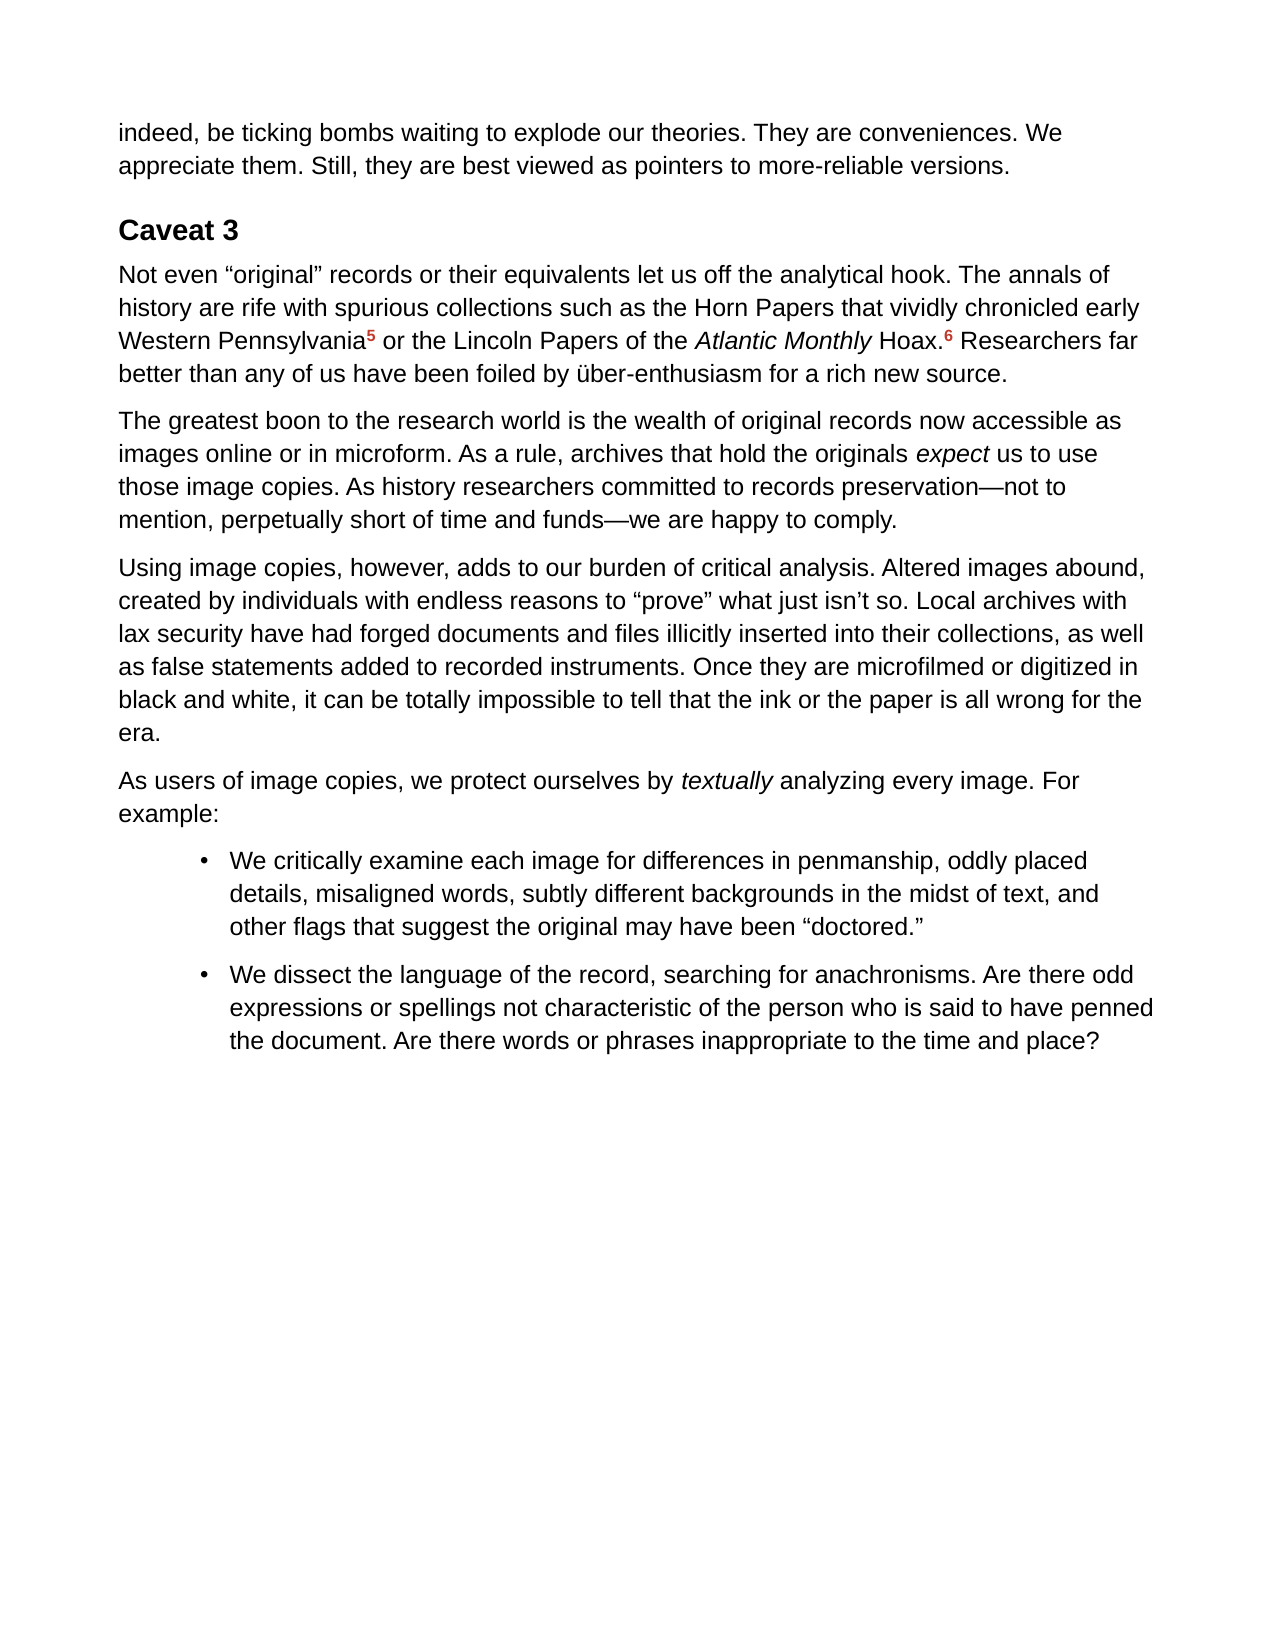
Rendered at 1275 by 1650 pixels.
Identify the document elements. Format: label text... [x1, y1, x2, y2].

list We dissect the language of the record, searching for anachronisms. Are there odd expressions or spellings not characteristic of the person who is said to have penned the document. Are there words or phrases inappropriate to the time and place? [200, 960, 1157, 1055]
subtitle Caveat 3 [118, 213, 1157, 247]
text Not even “original” records or their equivalents let us off the analytical hook. The annals of history are rife with spurious collections such as the Horn Papers that vividly chronicled early Western Pennsylvania5 or the Lincoln Papers of the Atlantic Monthly Hoax.6 Researchers far better than any of us have been foiled by über-enthusiasm for a rich new source. [118, 259, 1157, 387]
text indeed, be ticking bombs waiting to explode our theories. They are conveniences. We appreciate them. Still, they are best viewed as pointers to more-reliable versions. [118, 118, 1157, 180]
list We critically examine each image for differences in penmanship, oddly placed details, misaligned words, subtly different backgrounds in the midst of text, and other flags that suggest the original may have been “doctored.” [200, 846, 1157, 941]
text The greatest boon to the research world is the wealth of original records now accessible as images online or in microform. As a rule, archives that hold the originals expect us to use those image copies. As history researchers committed to records preservation—not to mention, perpetually short of time and funds—we are happy to comply. [118, 406, 1157, 534]
text As users of image copies, we protect ourselves by textually analyzing every image. For example: [118, 766, 1157, 827]
text Using image copies, however, adds to our burden of critical analysis. Altered images abound, created by individuals with endless reasons to “prove” what just isn’t so. Local archives with lax security have had forged documents and files illicitly inserted into their collections, as well as false statements added to recorded instruments. Once they are microfilmed or digitized in black and white, it can be totally impossible to tell that the ink or the paper is all wrong for the era. [118, 553, 1157, 747]
